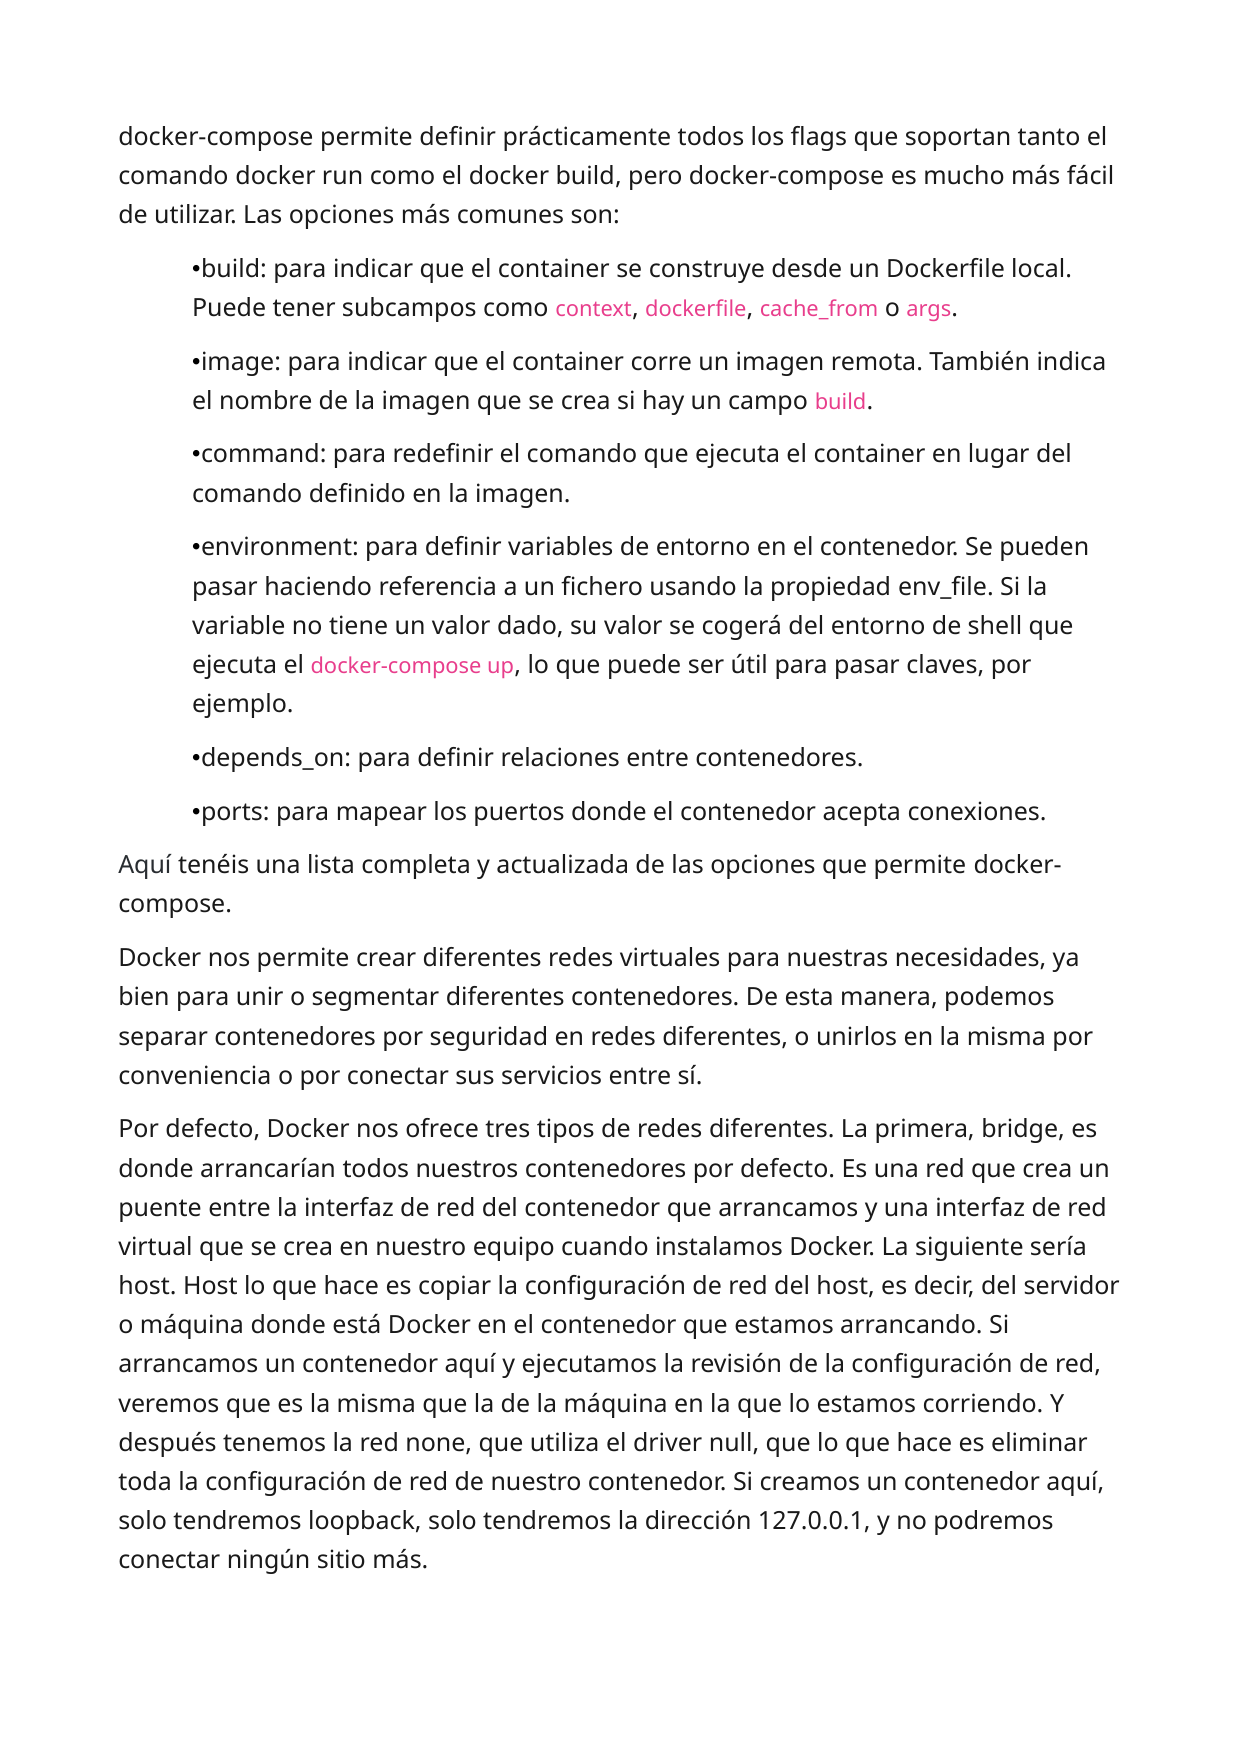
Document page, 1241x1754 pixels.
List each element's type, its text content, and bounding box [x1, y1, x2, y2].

list image: para indicar que el container corre un imagen remota. También indica el nombre de la imagen que se crea si hay un campo build. [118, 343, 1122, 416]
list environment: para definir variables de entorno en el contenedor. Se pueden pasar haciendo referencia a un fichero usando la propiedad env_file. Si la variable no tiene un valor dado, su valor se cogerá del entorno de shell que ejecuta el docker-compose up, lo que puede ser útil para pasar claves, por ejemplo. [118, 529, 1122, 720]
text Aquí tenéis una lista completa y actualizada de las opciones que permite docker-compose. [118, 847, 1122, 920]
text Docker nos permite crear diferentes redes virtuales para nuestras necesidades, ya bien para unir o segmentar diferentes contenedores. De esta manera, podemos separar contenedores por seguridad en redes diferentes, o unirlos en la misma por conveniencia o por conectar sus servicios entre sí. [118, 940, 1122, 1091]
list depends_on: para definir relaciones entre contenedores. [118, 739, 1122, 773]
list ports: para mapear los puertos donde el contenedor acepta conexiones. [118, 793, 1122, 827]
text docker-compose permite definir prácticamente todos los flags que soportan tanto el comando docker run como el docker build, pero docker-compose es mucho más fácil de utilizar. Las opciones más comunes son: [118, 118, 1122, 231]
text Por defecto, Docker nos ofrece tres tipos de redes diferentes. La primera, bridge, es donde arrancarían todos nuestros contenedores por defecto. Es una red que crea un puente entre la interfaz de red del contenedor que arrancamos y una interfaz de red virtual que se crea en nuestro equipo cuando instalamos Docker. La siguiente sería host. Host lo que hace es copiar la configuración de red del host, es decir, del servidor o máquina donde está Docker en el contenedor que estamos arrancando. Si arrancamos un contenedor aquí y ejecutamos la revisión de la configuración de red, veremos que es la misma que la de la máquina en la que lo estamos corriendo. Y después tenemos la red none, que utiliza el driver null, que lo que hace es eliminar toda la configuración de red de nuestro contenedor. Si creamos un contenedor aquí, solo tendremos loopback, solo tendremos la dirección 127.0.0.1, y no podremos conectar ningún sitio más. [118, 1111, 1122, 1576]
list build: para indicar que el container se construye desde un Dockerfile local. Puede tener subcampos como context, dockerfile, cache_from o args. [118, 250, 1122, 323]
list command: para redefinir el comando que ejecuta el container en lugar del comando definido en la imagen. [118, 436, 1122, 509]
